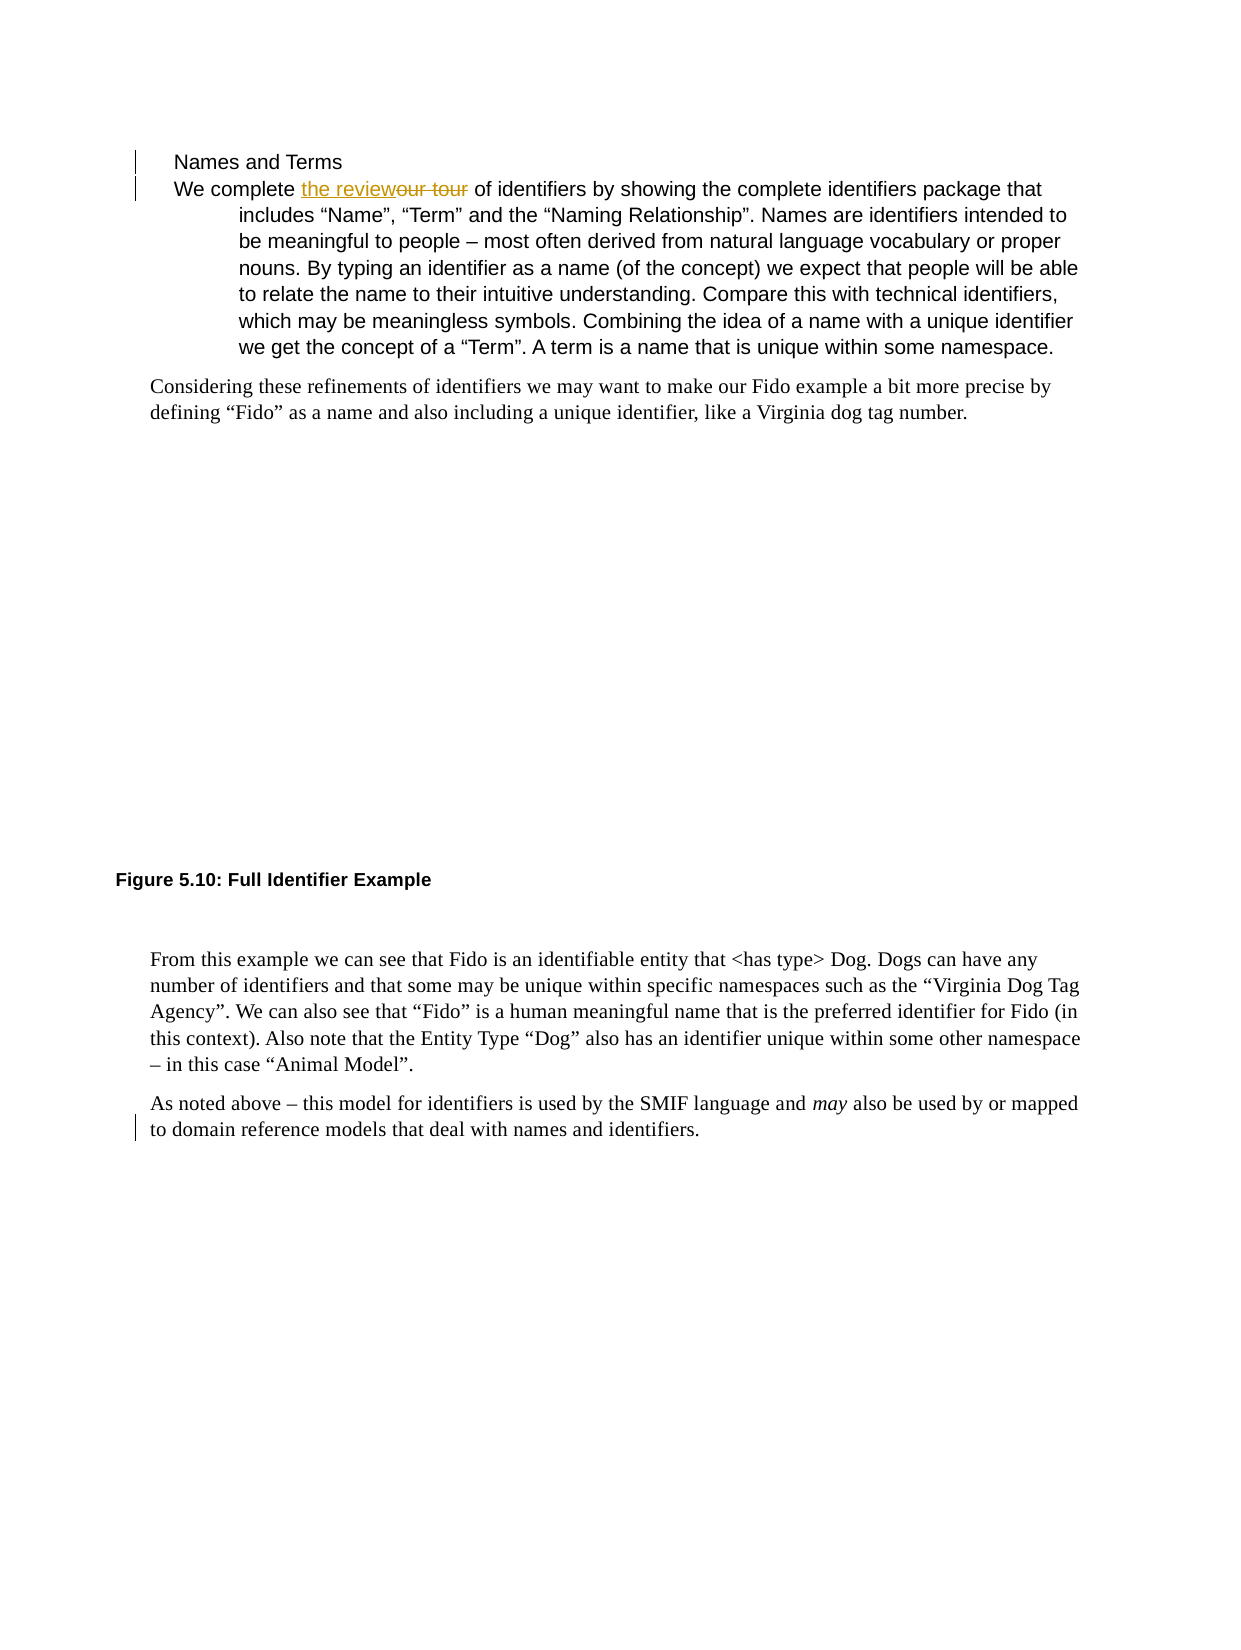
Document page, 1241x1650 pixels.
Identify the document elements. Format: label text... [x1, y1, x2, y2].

text Considering these refinements of identifiers we may want to make our Fido example a bit more precise by defining “Fido” as a name and also including a unique identifier, like a Virginia dog tag number. [150, 373, 1090, 424]
text As noted above – this model for identifiers is used by the SMIF language and may also be used by or mapped to domain reference models that deal with names and identifiers. [150, 1090, 1090, 1141]
text From this example we can see that Fido is an identifiable entity that <has type> Dog. Dogs can have any number of identifiers and that some may be unique within specific namespaces such as the “Virginia Dog Tag Agency”. We can also see that “Fido” is a human meaningful name that is the preferred identifier for Fido (in this context). Also note that the Entity Type “Dog” also has an identifier unique within some other namespace – in this case “Animal Model”. [115, 891, 1125, 1076]
text Figure 5.10: Full Identifier Example [115, 456, 1125, 891]
text [150, 438, 1090, 456]
text Names and TermsWe complete the review of identifiers by showing the complete identifiers package that includes “Name”, “Term” and the “Naming Relationship”. Names are identifiers intended to be meaningful to people – most often derived from natural language vocabulary or proper nouns. By typing an identifier as a name (of the concept) we expect that people will be able to relate the name to their intuitive understanding. Compare this with technical identifiers, which may be meaningless symbols. Combining the idea of a name with a unique identifier we get the concept of a “Term”. A term is a name that is unique within some namespace. [173, 150, 1090, 174]
